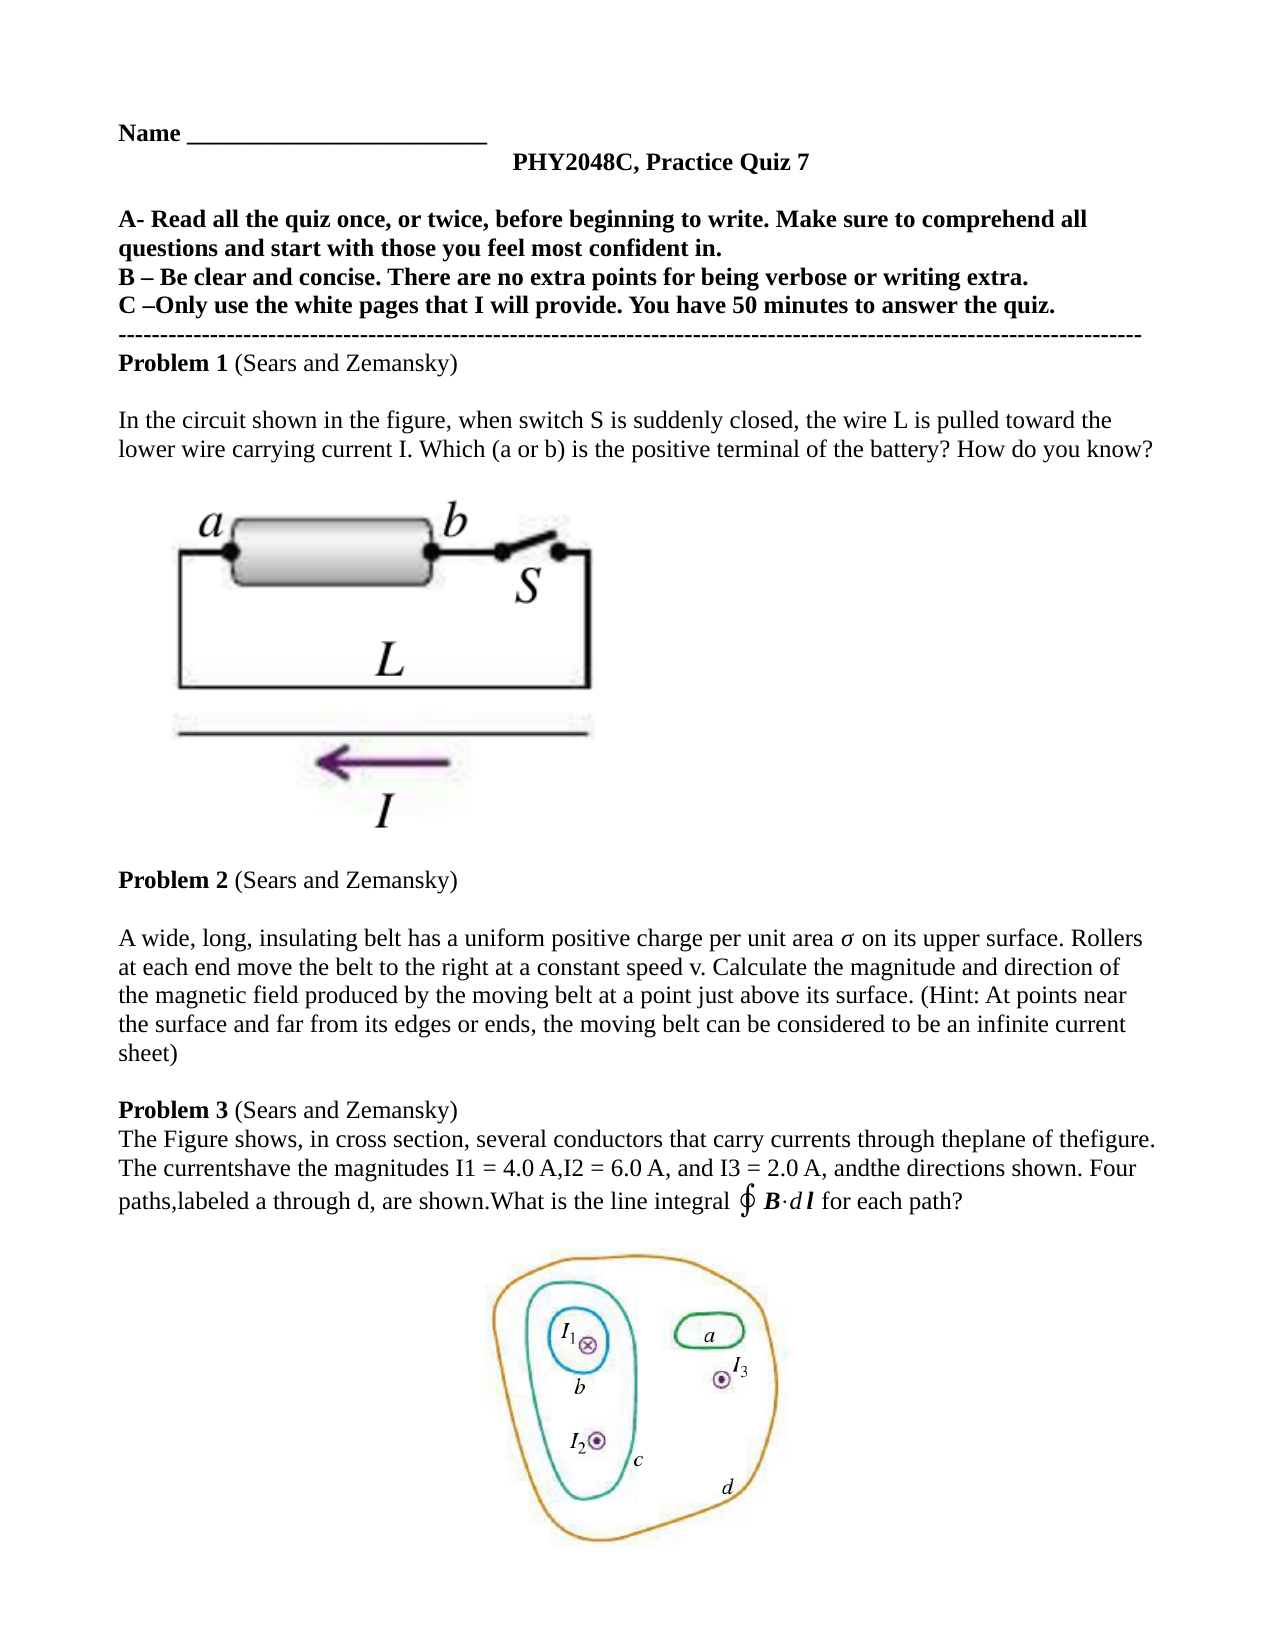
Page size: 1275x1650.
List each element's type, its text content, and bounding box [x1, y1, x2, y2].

text Problem 3 (Sears and Zemansky) [118, 1096, 1157, 1124]
text Problem 2 (Sears and Zemansky) [118, 866, 1157, 894]
picture [136, 474, 615, 842]
text The Figure shows, in cross section, several conductors that carry currents through theplane of thefigure. The currentshave the magnitudes I1 = 4.0 A,I2 = 6.0 A, and I3 = 2.0 A, andthe directions shown. Four paths,labeled a through d, are shown.What is the line integral for each path? [118, 1124, 1157, 1220]
text Name ________________________ [118, 118, 1157, 147]
text Problem 1 (Sears and Zemansky) [118, 348, 1157, 377]
text B – Be clear and concise. There are no extra points for being verbose or writing extra. [118, 262, 1157, 291]
text --------------------------------------------------------------------------------------------------------------------------- [118, 319, 1157, 348]
text PHY2048C, Practice Quiz 7 [118, 147, 1157, 176]
text A- Read all the quiz once, or twice, before beginning to write. Make sure to comprehend all questions and start with those you feel most confident in. [118, 204, 1157, 262]
text C –Only use the white pages that I will provide. You have 50 minutes to answer the quiz. [118, 291, 1157, 319]
text In the circuit shown in the figure, when switch S is suddenly closed, the wire L is pulled toward the lower wire carrying current I. Which (a or b) is the positive terminal of the battery? How do you know? [118, 406, 1157, 463]
text A wide, long, insulating belt has a uniform positive charge per unit area on its upper surface. Rollers at each end move the belt to the right at a constant speed v. Calculate the magnitude and direction of the magnetic field produced by the moving belt at a point just above its surface. (Hint: At points near the surface and far from its edges or ends, the moving belt can be considered to be an infinite current sheet) [118, 923, 1157, 1067]
picture [483, 1248, 792, 1577]
